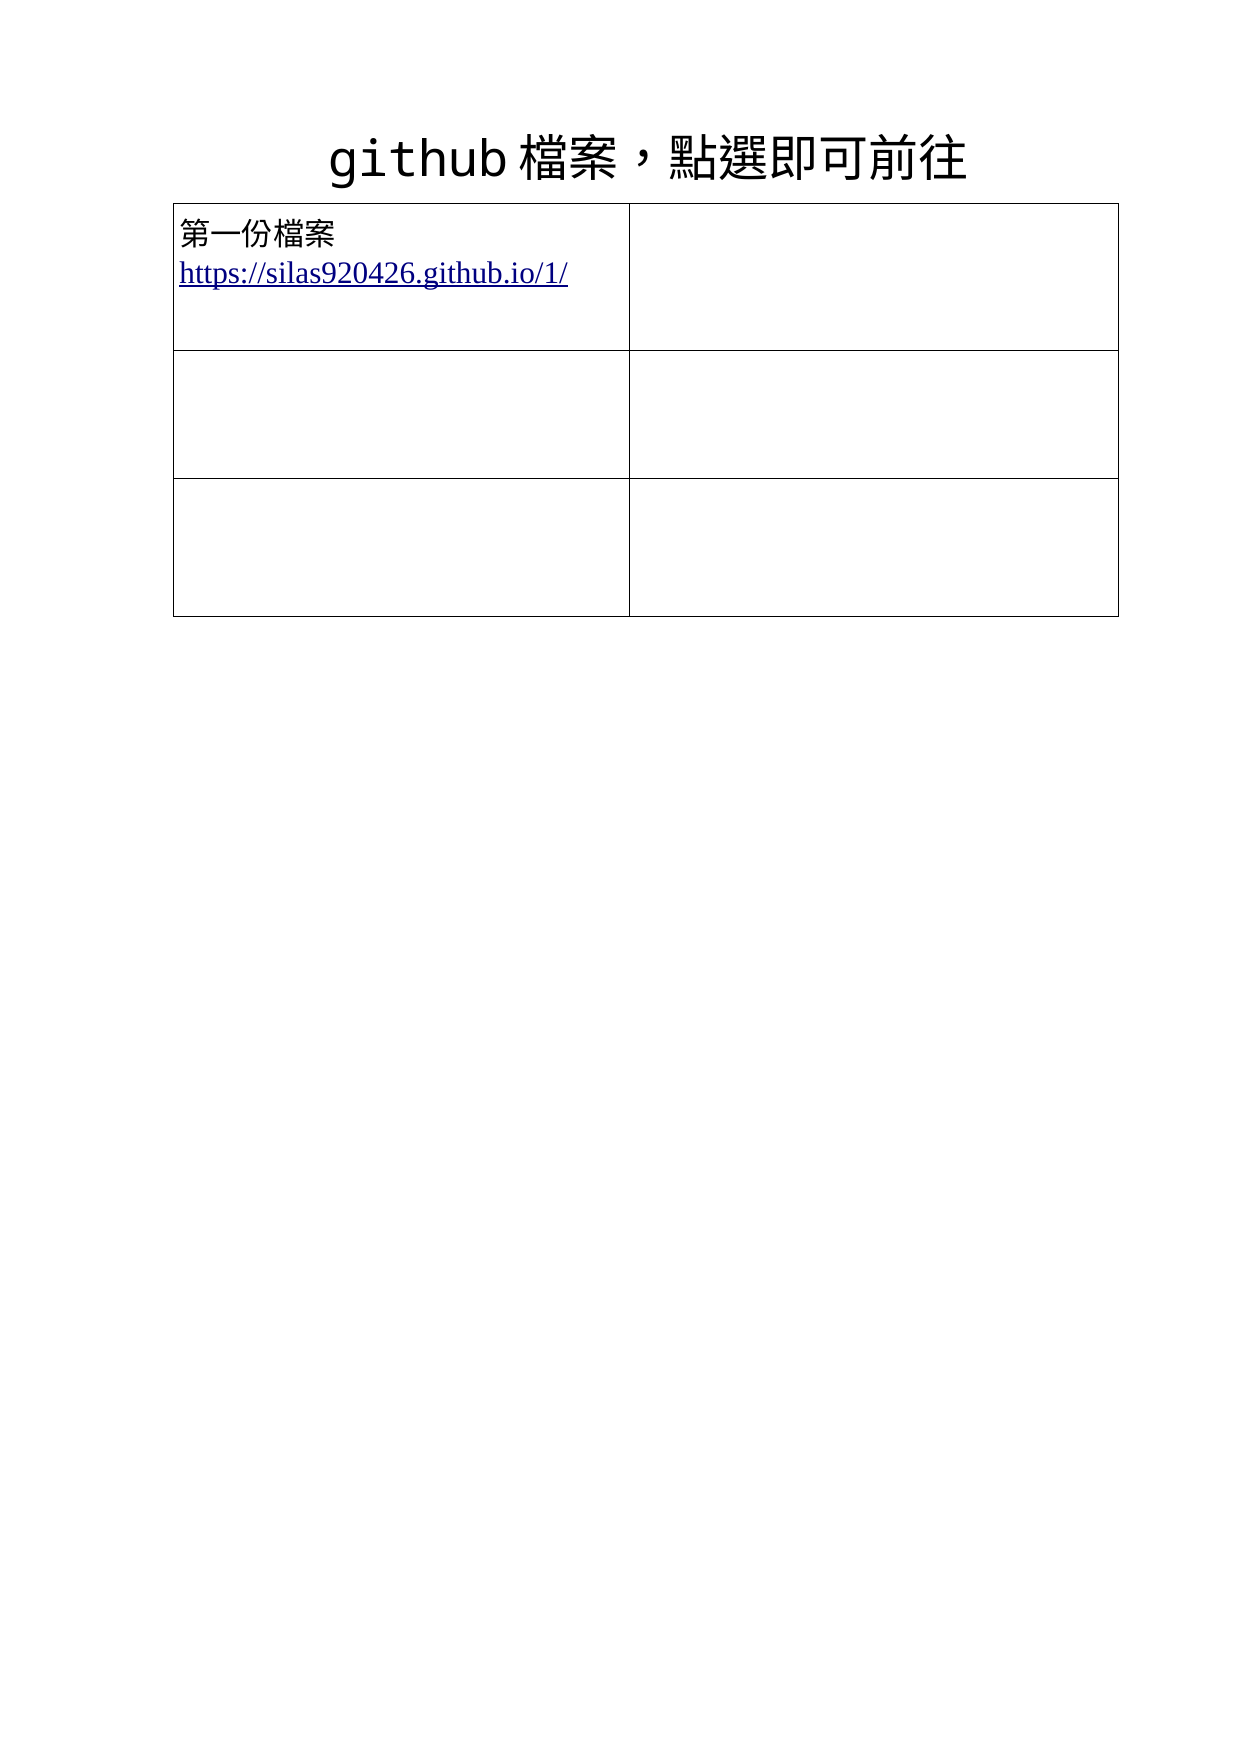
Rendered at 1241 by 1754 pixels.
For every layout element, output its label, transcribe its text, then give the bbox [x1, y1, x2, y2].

table_cell [174, 351, 629, 478]
text github檔案，點選即可前往 [173, 118, 1123, 191]
table_cell [630, 351, 1118, 478]
table_cell [630, 479, 1118, 616]
table_cell [174, 479, 629, 616]
table_header [630, 204, 1118, 350]
table_header 第一份檔案 https://silas920426.github.io/1/ [174, 204, 629, 350]
